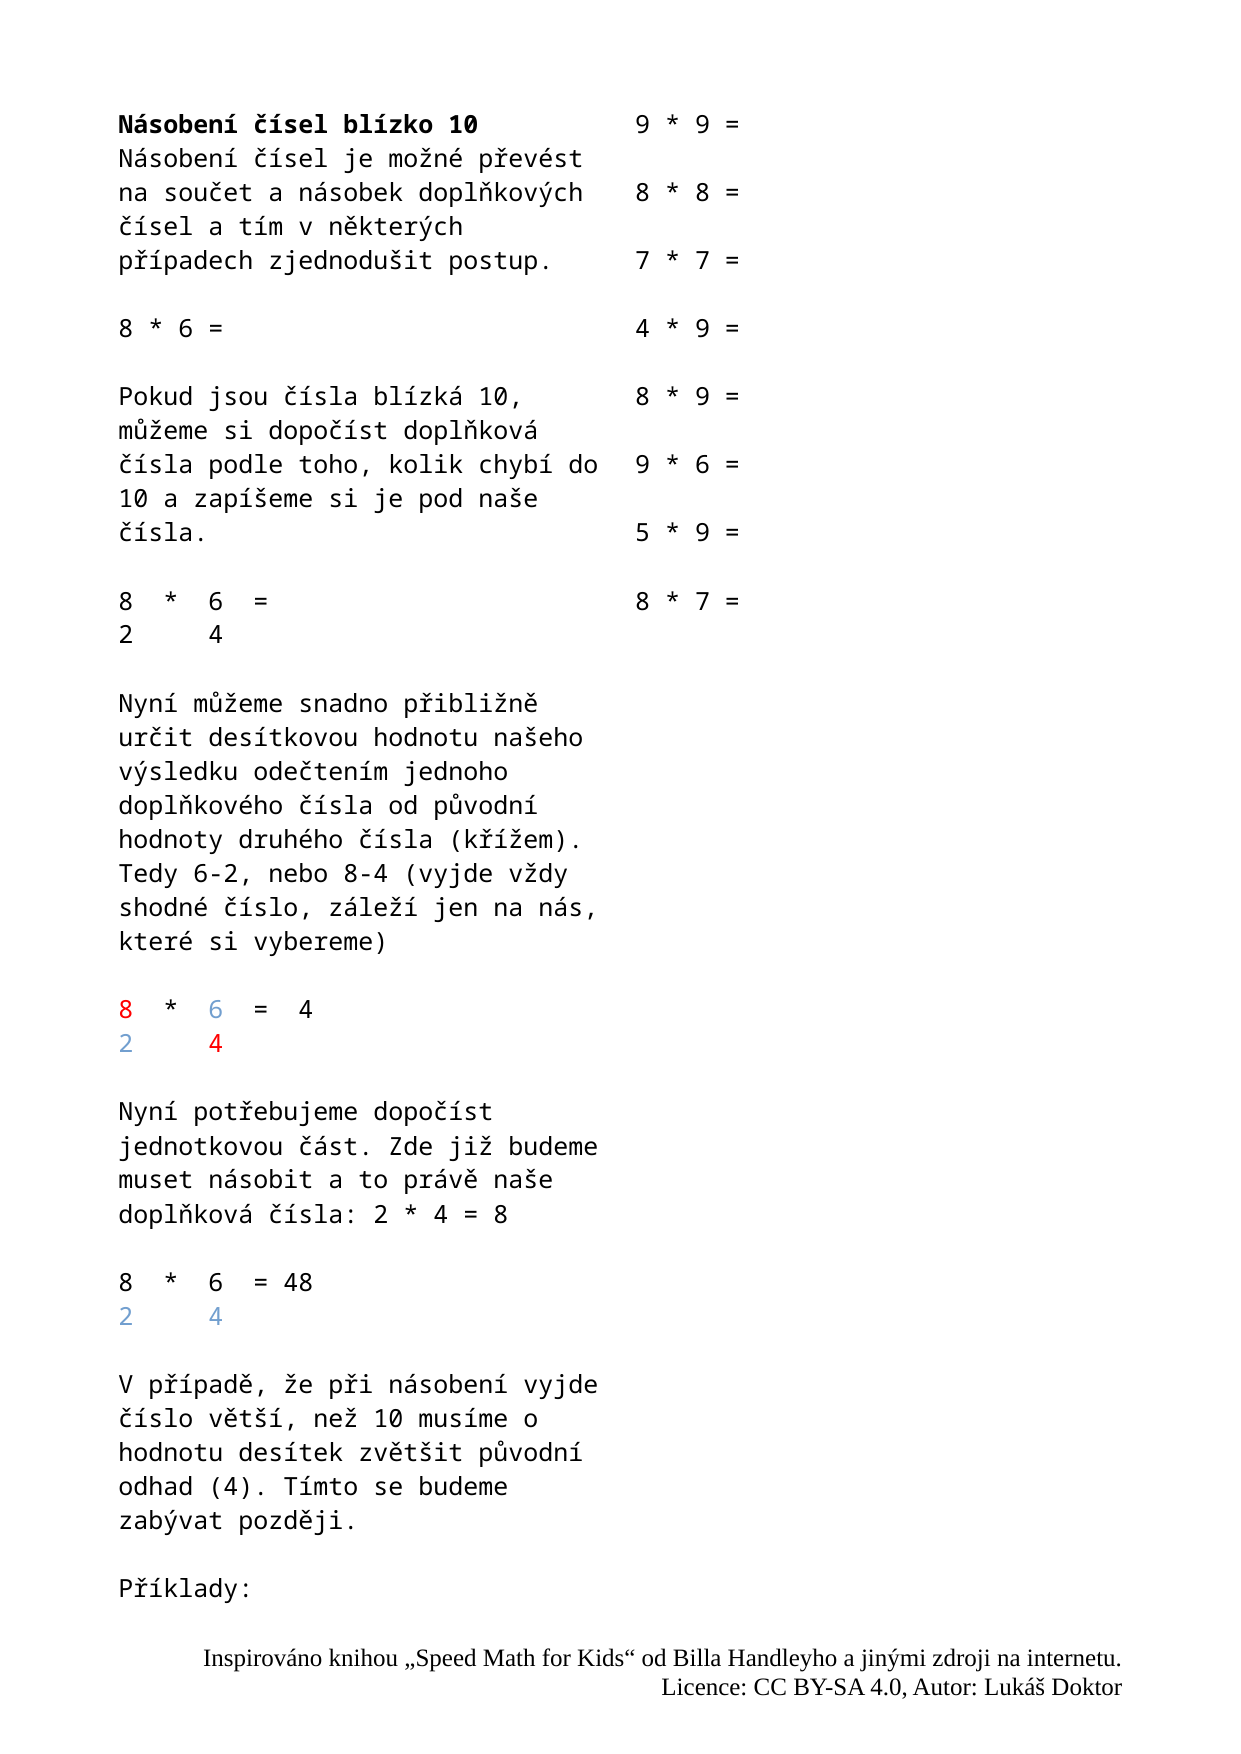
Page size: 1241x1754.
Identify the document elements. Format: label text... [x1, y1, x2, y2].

text 8 * 8 = [635, 174, 1122, 208]
text 2 4 [118, 1026, 605, 1060]
text Násobení čísel je možné převést na součet a násobek doplňkových čísel a tím v některých případech zjednodušit postup. [118, 140, 605, 277]
text 7 * 7 = [635, 242, 1122, 277]
text 8 * 6 = [118, 583, 605, 617]
text 4 * 9 = [635, 311, 1122, 345]
text 8 * 6 = 4 [118, 992, 605, 1026]
text 8 * 6 = [118, 311, 605, 345]
text 2 4 [118, 1298, 605, 1332]
text 5 * 9 = [635, 515, 1122, 549]
text 8 * 7 = [635, 583, 1122, 617]
text Nyní můžeme snadno přibližně určit desítkovou hodnotu našeho výsledku odečtením jednoho doplňkového čísla od původní hodnoty druhého čísla (křížem). Tedy 6-2, nebo 8-4 (vyjde vždy shodné číslo, záleží jen na nás, které si vybereme) [118, 685, 605, 958]
text 2 4 [118, 617, 605, 651]
text 9 * 6 = [635, 447, 1122, 481]
text Příklady: [118, 1571, 605, 1605]
text V případě, že při násobení vyjde číslo větší, než 10 musíme o hodnotu desítek zvětšit původní odhad (4). Tímto se budeme zabývat později. [118, 1367, 605, 1537]
text 8 * 6 = 48 [118, 1264, 605, 1298]
text Násobení čísel blízko 10 [118, 106, 605, 140]
text Pokud jsou čísla blízká 10, můžeme si dopočíst doplňková čísla podle toho, kolik chybí do 10 a zapíšeme si je pod naše čísla. [118, 379, 605, 549]
text Nyní potřebujeme dopočíst jednotkovou část. Zde již budeme muset násobit a to právě naše doplňková čísla: 2 * 4 = 8 [118, 1094, 605, 1230]
text 8 * 9 = [635, 379, 1122, 413]
text 9 * 9 = [635, 106, 1122, 140]
